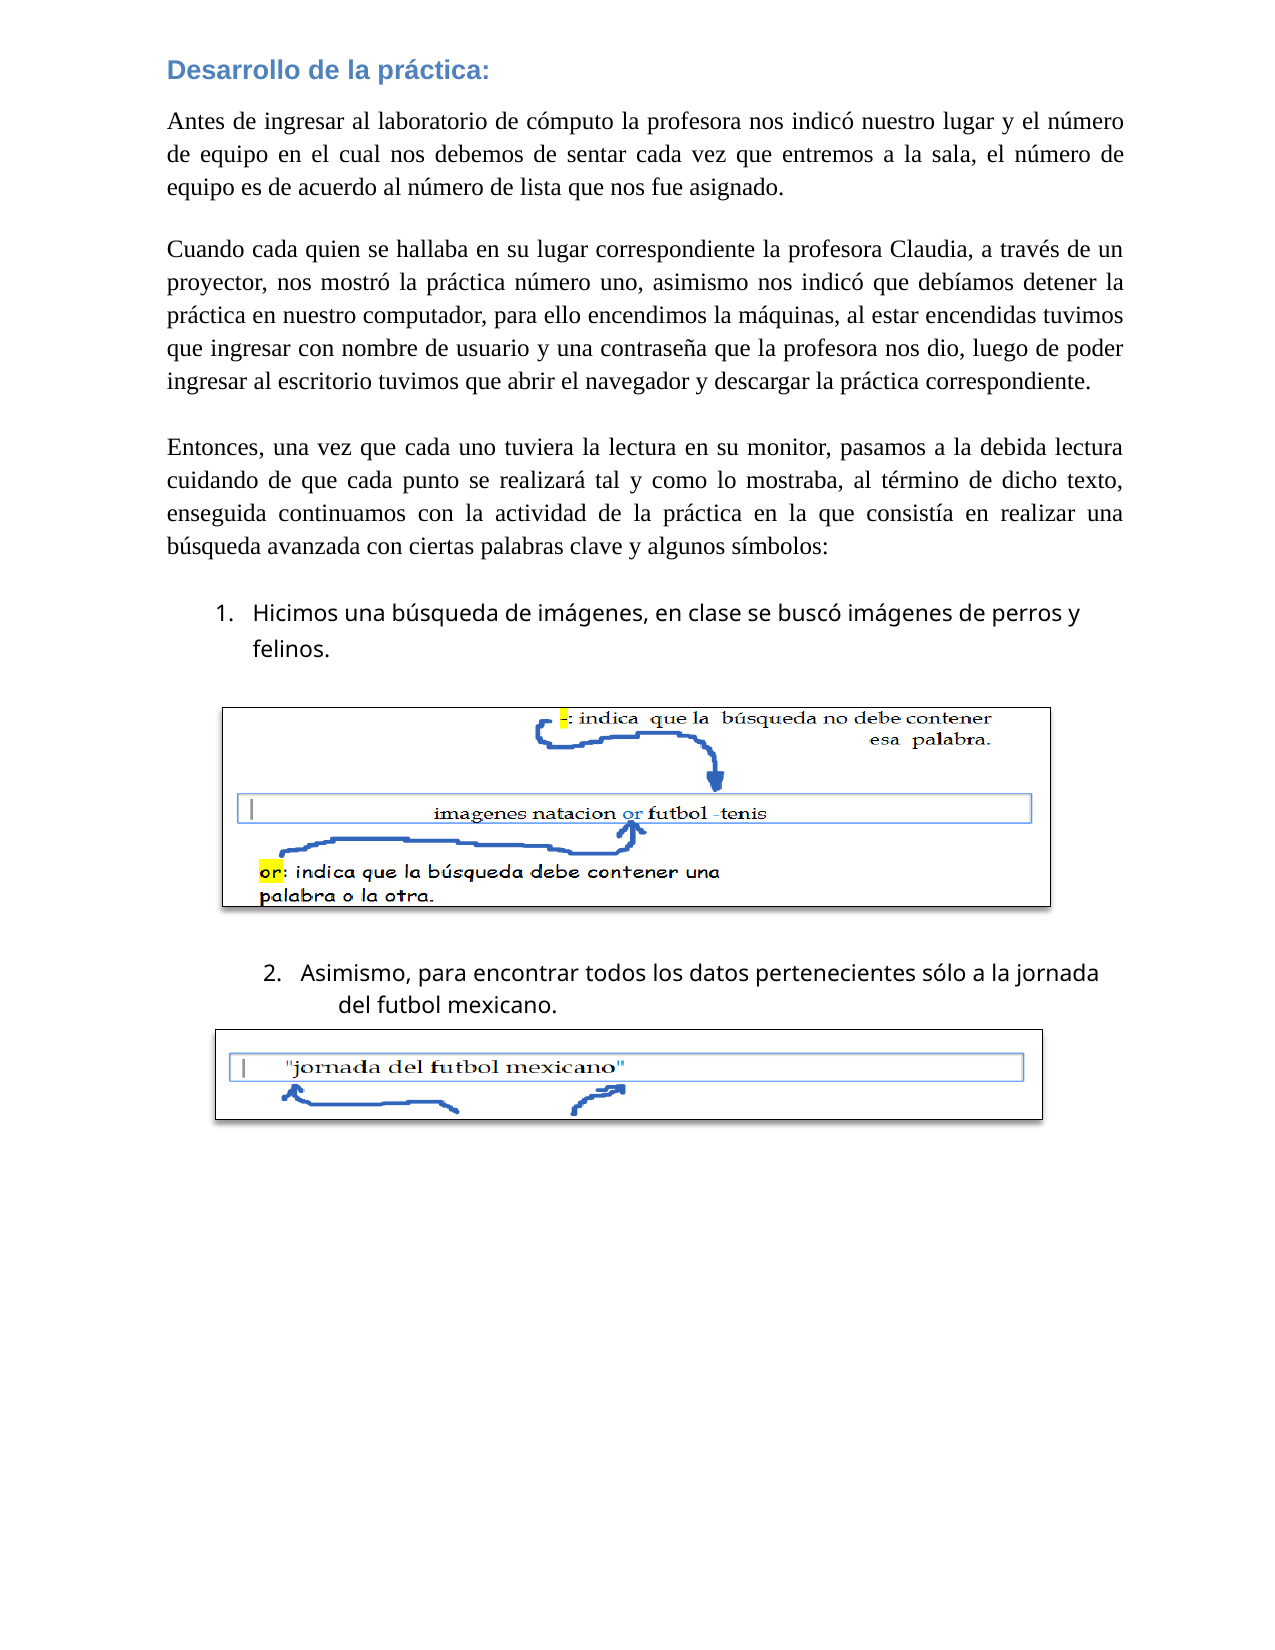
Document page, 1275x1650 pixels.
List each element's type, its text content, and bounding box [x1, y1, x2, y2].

subtitle Antes de ingresar al laboratorio de cómputo la profesora nos indicó nuestro lugar y el número de equipo en el cual nos debemos de sentar cada vez que entremos a la sala, el número de equipo es de acuerdo al número de lista que nos fue asignado. [167, 106, 1125, 201]
list Asimismo, para encontrar todos los datos pertenecientes sólo a la jornada del futbol mexicano. [263, 957, 1125, 1020]
subtitle Desarrollo de la práctica: [167, 54, 1125, 85]
list Hicimos una búsqueda de imágenes, en clase se buscó imágenes de perros y felinos. [215, 597, 1098, 664]
text Cuando cada quien se hallaba en su lugar correspondiente la profesora Claudia, a través de un proyector, nos mostró la práctica número uno, asimismo nos indicó que debíamos detener la práctica en nuestro computador, para ello encendimos la máquinas, al estar encendidas tuvimos que ingresar con nombre de usuario y una contraseña que la profesora nos dio, luego de poder ingresar al escritorio tuvimos que abrir el navegador y descargar la práctica correspondiente. [167, 234, 1125, 394]
text Entonces, una vez que cada uno tuviera la lectura en su monitor, pasamos a la debida lectura cuidando de que cada punto se realizará tal y como lo mostraba, al término de dicho texto, enseguida continuamos con la actividad de la práctica en la que consistía en realizar una búsqueda avanzada con ciertas palabras clave y algunos símbolos: [167, 432, 1125, 560]
